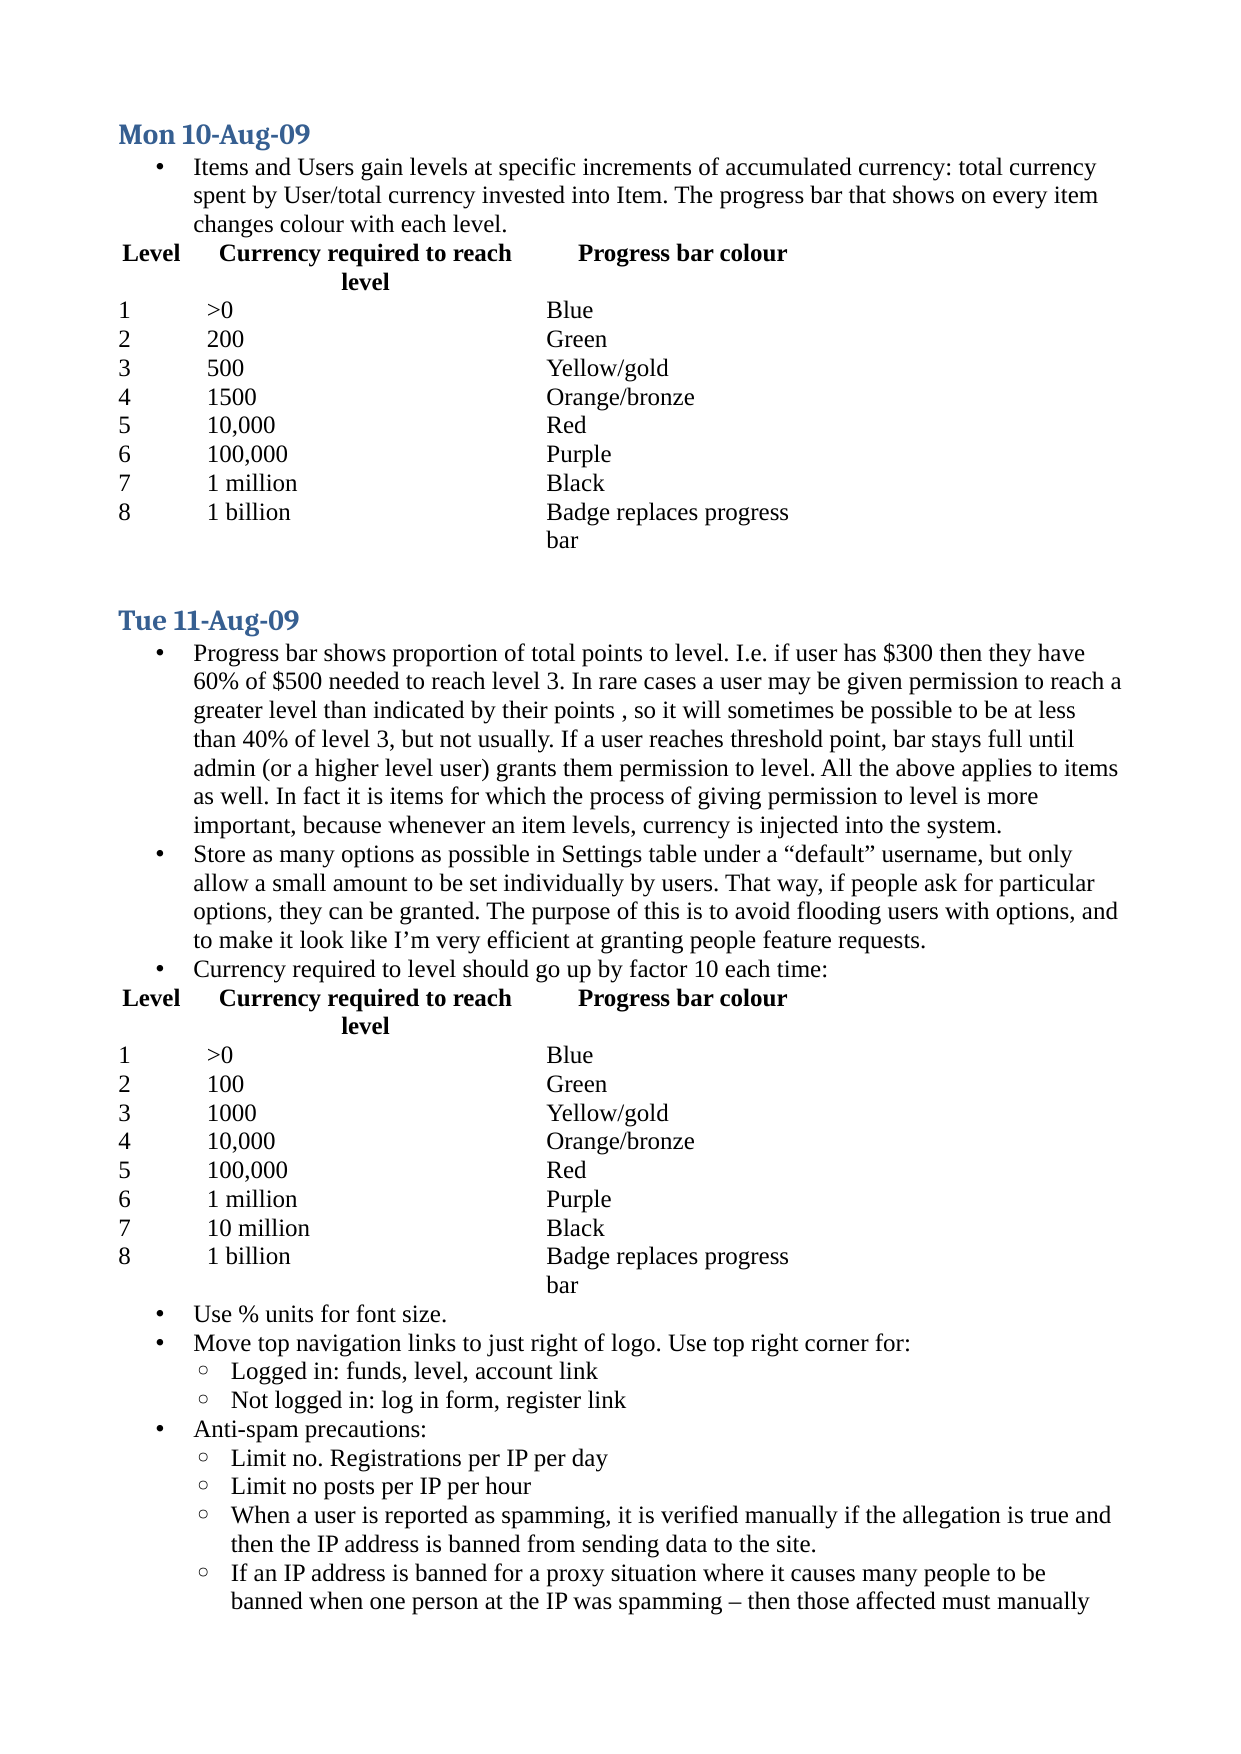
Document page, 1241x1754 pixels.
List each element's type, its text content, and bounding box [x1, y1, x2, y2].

table_cell 100,000 [195, 439, 535, 468]
list Anti-spam precautions: [156, 1414, 1122, 1443]
table_cell Orange/bronze [535, 1126, 830, 1155]
table_cell 1500 [195, 382, 535, 410]
table_cell Red [535, 410, 830, 439]
table_cell Blue [535, 295, 830, 324]
list Progress bar shows proportion of total points to level. I.e. if user has $300 then they have 60% of $500 needed to reach level 3. In rare cases a user may be given permission to reach a greater level than indicated by their points , so it will sometimes be possible to be at less than 40% of level 3, but not usually. If a user reaches threshold point, bar stays full until admin (or a higher level user) grants them permission to level. All the above applies to items as well. In fact it is items for which the process of giving permission to level is more important, because whenever an item levels, currency is injected into the system. [156, 638, 1122, 839]
table_cell 10,000 [195, 1126, 535, 1155]
table_cell 7 [107, 1213, 195, 1241]
table_cell 6 [107, 439, 195, 468]
table_header Level [107, 983, 195, 1040]
table_header Level [107, 238, 195, 295]
list Use % units for font size. [156, 1299, 1122, 1328]
table_cell 1 million [195, 1184, 535, 1213]
table_cell 2 [107, 324, 195, 353]
table_cell 8 [107, 497, 195, 554]
table_cell Yellow/gold [535, 353, 830, 382]
table_cell 500 [195, 353, 535, 382]
table_cell 8 [107, 1241, 195, 1299]
table_cell 1000 [195, 1098, 535, 1126]
list Move top navigation links to just right of logo. Use top right corner for: [156, 1328, 1122, 1356]
table_cell Green [535, 324, 830, 353]
table_header Progress bar colour [535, 238, 830, 295]
table_header Progress bar colour [535, 983, 830, 1040]
table_cell 1 billion [195, 497, 535, 554]
list When a user is reported as spamming, it is verified manually if the allegation is true and then the IP address is banned from sending data to the site. [193, 1500, 1122, 1558]
table_cell Red [535, 1155, 830, 1184]
table_cell 4 [107, 382, 195, 410]
table_cell 100 [195, 1069, 535, 1098]
table_cell 4 [107, 1126, 195, 1155]
table_cell 200 [195, 324, 535, 353]
table_cell 10 million [195, 1213, 535, 1241]
table_cell Badge replaces progress bar [535, 497, 830, 554]
table_header Currency required to reach level [195, 238, 535, 295]
table_cell 1 [107, 295, 195, 324]
table_header Currency required to reach level [195, 983, 535, 1040]
table_cell 5 [107, 410, 195, 439]
table_cell Purple [535, 1184, 830, 1213]
list Logged in: funds, level, account link [193, 1356, 1122, 1385]
table_cell 3 [107, 353, 195, 382]
table_cell 2 [107, 1069, 195, 1098]
list Limit no. Registrations per IP per day [193, 1443, 1122, 1471]
table_cell 1 billion [195, 1241, 535, 1299]
list Store as many options as possible in Settings table under a “default” username, but only allow a small amount to be set individually by users. That way, if people ask for particular options, they can be granted. The purpose of this is to avoid flooding users with options, and to make it look like I’m very efficient at granting people feature requests. [156, 839, 1122, 954]
table_cell 5 [107, 1155, 195, 1184]
subtitle Tue 11-Aug-09 [118, 604, 1122, 638]
table_cell >0 [195, 1040, 535, 1069]
table_cell 3 [107, 1098, 195, 1126]
list Not logged in: log in form, register link [193, 1385, 1122, 1414]
table_cell Purple [535, 439, 830, 468]
table_cell >0 [195, 295, 535, 324]
list Items and Users gain levels at specific increments of accumulated currency: total currency spent by User/total currency invested into Item. The progress bar that shows on every item changes colour with each level. [156, 152, 1122, 238]
table_cell Green [535, 1069, 830, 1098]
subtitle Mon 10-Aug-09 [118, 118, 1122, 152]
list If an IP address is banned for a proxy situation where it causes many people to be banned when one person at the IP was spamming – then those affected must manually [193, 1558, 1122, 1615]
table_cell 1 million [195, 468, 535, 497]
table_cell Orange/bronze [535, 382, 830, 410]
table_cell Black [535, 468, 830, 497]
table_cell 100,000 [195, 1155, 535, 1184]
table_cell Yellow/gold [535, 1098, 830, 1126]
table_cell Badge replaces progress bar [535, 1241, 830, 1299]
list Limit no posts per IP per hour [193, 1471, 1122, 1500]
table_cell Blue [535, 1040, 830, 1069]
list Currency required to level should go up by factor 10 each time: [156, 954, 1122, 983]
table_cell Black [535, 1213, 830, 1241]
table_cell 1 [107, 1040, 195, 1069]
table_cell 7 [107, 468, 195, 497]
table_cell 6 [107, 1184, 195, 1213]
table_cell 10,000 [195, 410, 535, 439]
